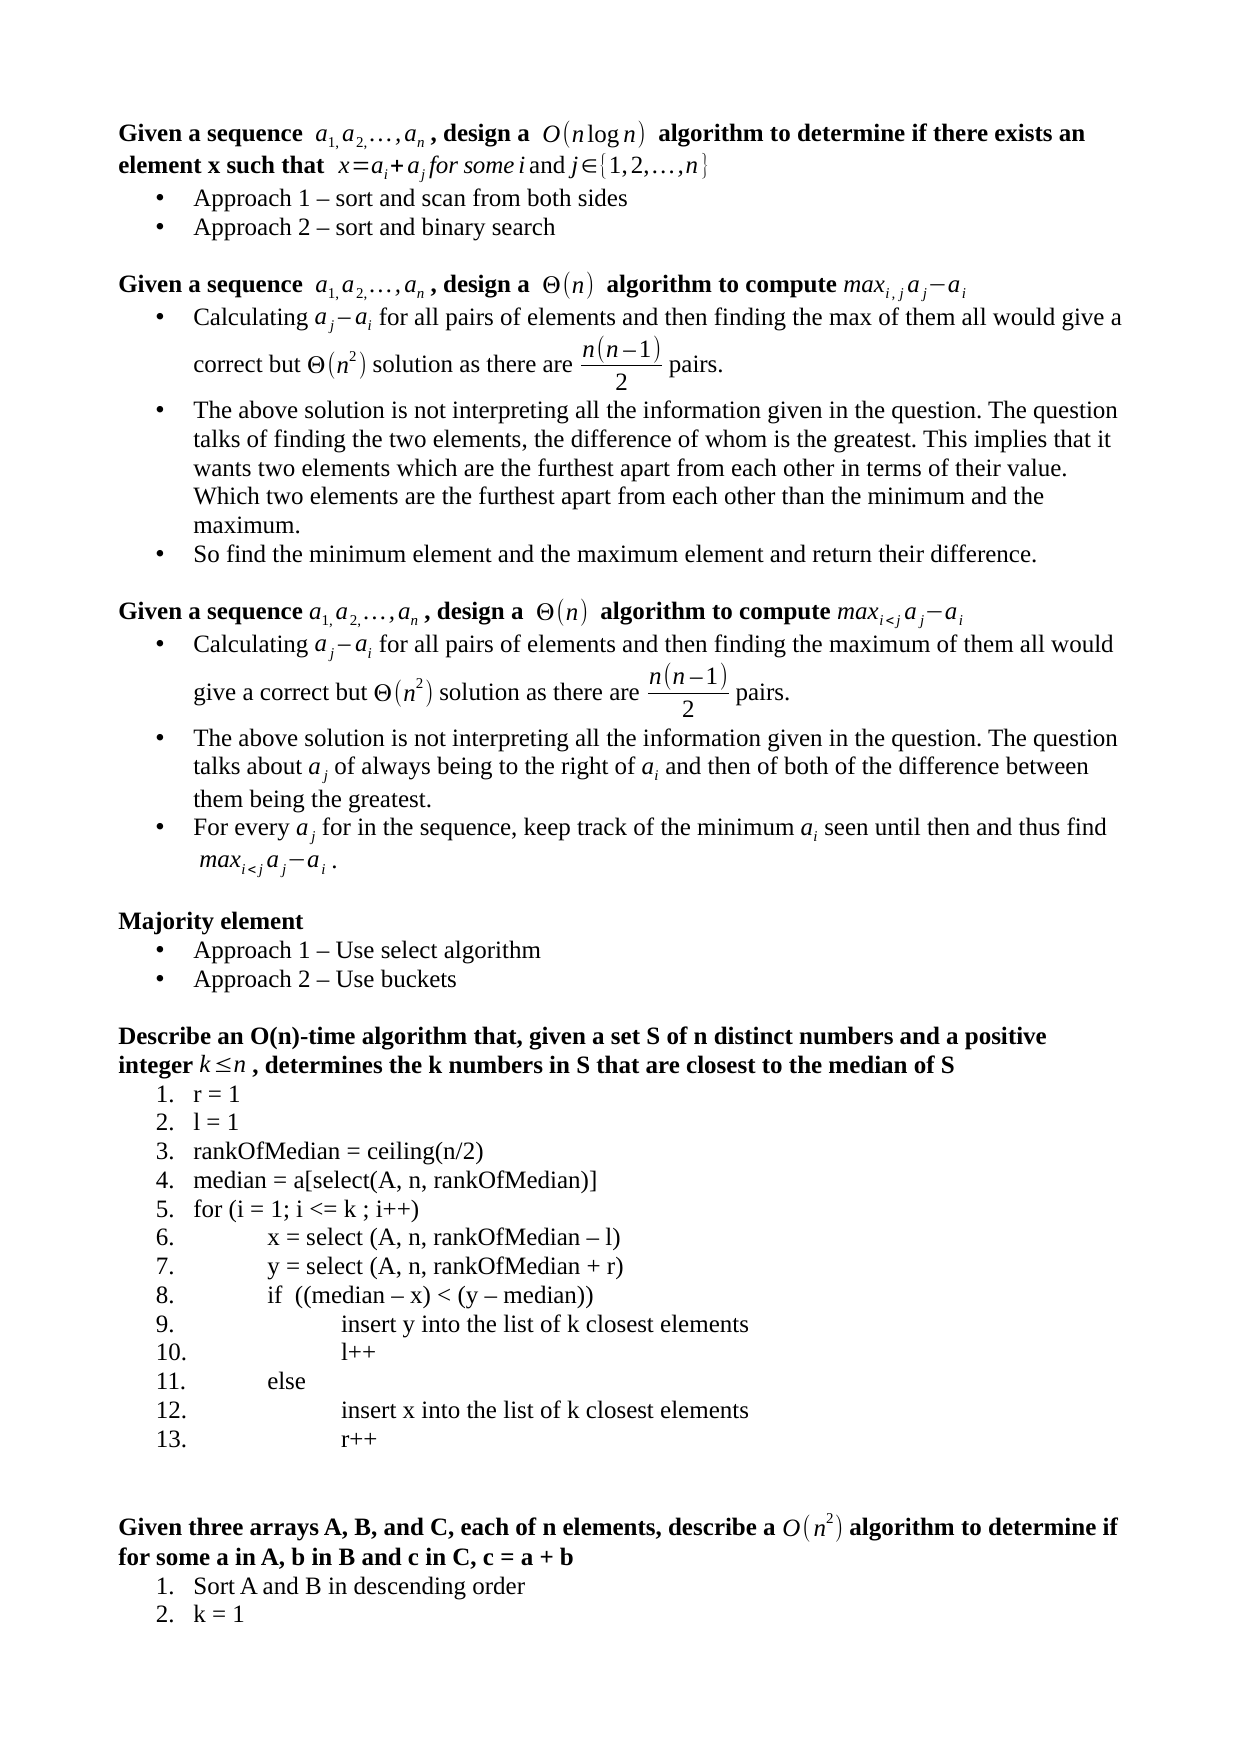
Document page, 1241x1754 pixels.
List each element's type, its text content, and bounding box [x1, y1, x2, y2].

list r = 1 [156, 1079, 1122, 1107]
text Given a sequence , design a algorithm to determine if there exists an element x such that [118, 118, 1122, 183]
list Approach 2 – Use buckets [156, 964, 1122, 992]
list The above solution is not interpreting all the information given in the question. The question talks aboutof always being to the right ofand then of both of the difference between them being the greatest. [156, 723, 1122, 812]
list for (i = 1; i <= k ; i++) [156, 1194, 1122, 1222]
list For everyfor in the sequence, keep track of the minimumseen until then and thus find . [156, 812, 1122, 877]
text Describe an O(n)-time algorithm that, given a set S of n distinct numbers and a positive integer, determines the k numbers in S that are closest to the median of S [118, 1021, 1122, 1079]
list else [156, 1366, 1122, 1395]
list rankOfMedian = ceiling(n/2) [156, 1136, 1122, 1165]
text Majority element [118, 906, 1122, 935]
list l++ [156, 1337, 1122, 1366]
list y = select (A, n, rankOfMedian + r) [156, 1251, 1122, 1280]
list insert y into the list of k closest elements [156, 1309, 1122, 1337]
list Calculatingfor all pairs of elements and then finding the max of them all would give a correct butsolution as there arepairs. [156, 302, 1122, 395]
text Given three arrays A, B, and C, each of n elements, describe aalgorithm to determine if for some a in A, b in B and c in C, c = a + b [118, 1510, 1122, 1571]
list if ((median – x) < (y – median)) [156, 1280, 1122, 1309]
list Approach 1 – Use select algorithm [156, 935, 1122, 964]
list So find the minimum element and the maximum element and return their difference. [156, 539, 1122, 568]
list median = a[select(A, n, rankOfMedian)] [156, 1165, 1122, 1194]
text Given a sequence , design a algorithm to compute [118, 269, 1122, 302]
list The above solution is not interpreting all the information given in the question. The question talks of finding the two elements, the difference of whom is the greatest. This implies that it wants two elements which are the furthest apart from each other in terms of their value. Which two elements are the furthest apart from each other than the minimum and the maximum. [156, 395, 1122, 539]
list Calculatingfor all pairs of elements and then finding the maximum of them all would give a correct butsolution as there arepairs. [156, 629, 1122, 723]
list k = 1 [156, 1599, 1122, 1628]
list Sort A and B in descending order [156, 1571, 1122, 1599]
list insert x into the list of k closest elements [156, 1395, 1122, 1424]
list r++ [156, 1424, 1122, 1452]
list Approach 1 – sort and scan from both sides [156, 183, 1122, 212]
list Approach 2 – sort and binary search [156, 212, 1122, 240]
text Given a sequence, design a algorithm to compute [118, 596, 1122, 629]
list x = select (A, n, rankOfMedian – l) [156, 1222, 1122, 1251]
list l = 1 [156, 1107, 1122, 1136]
